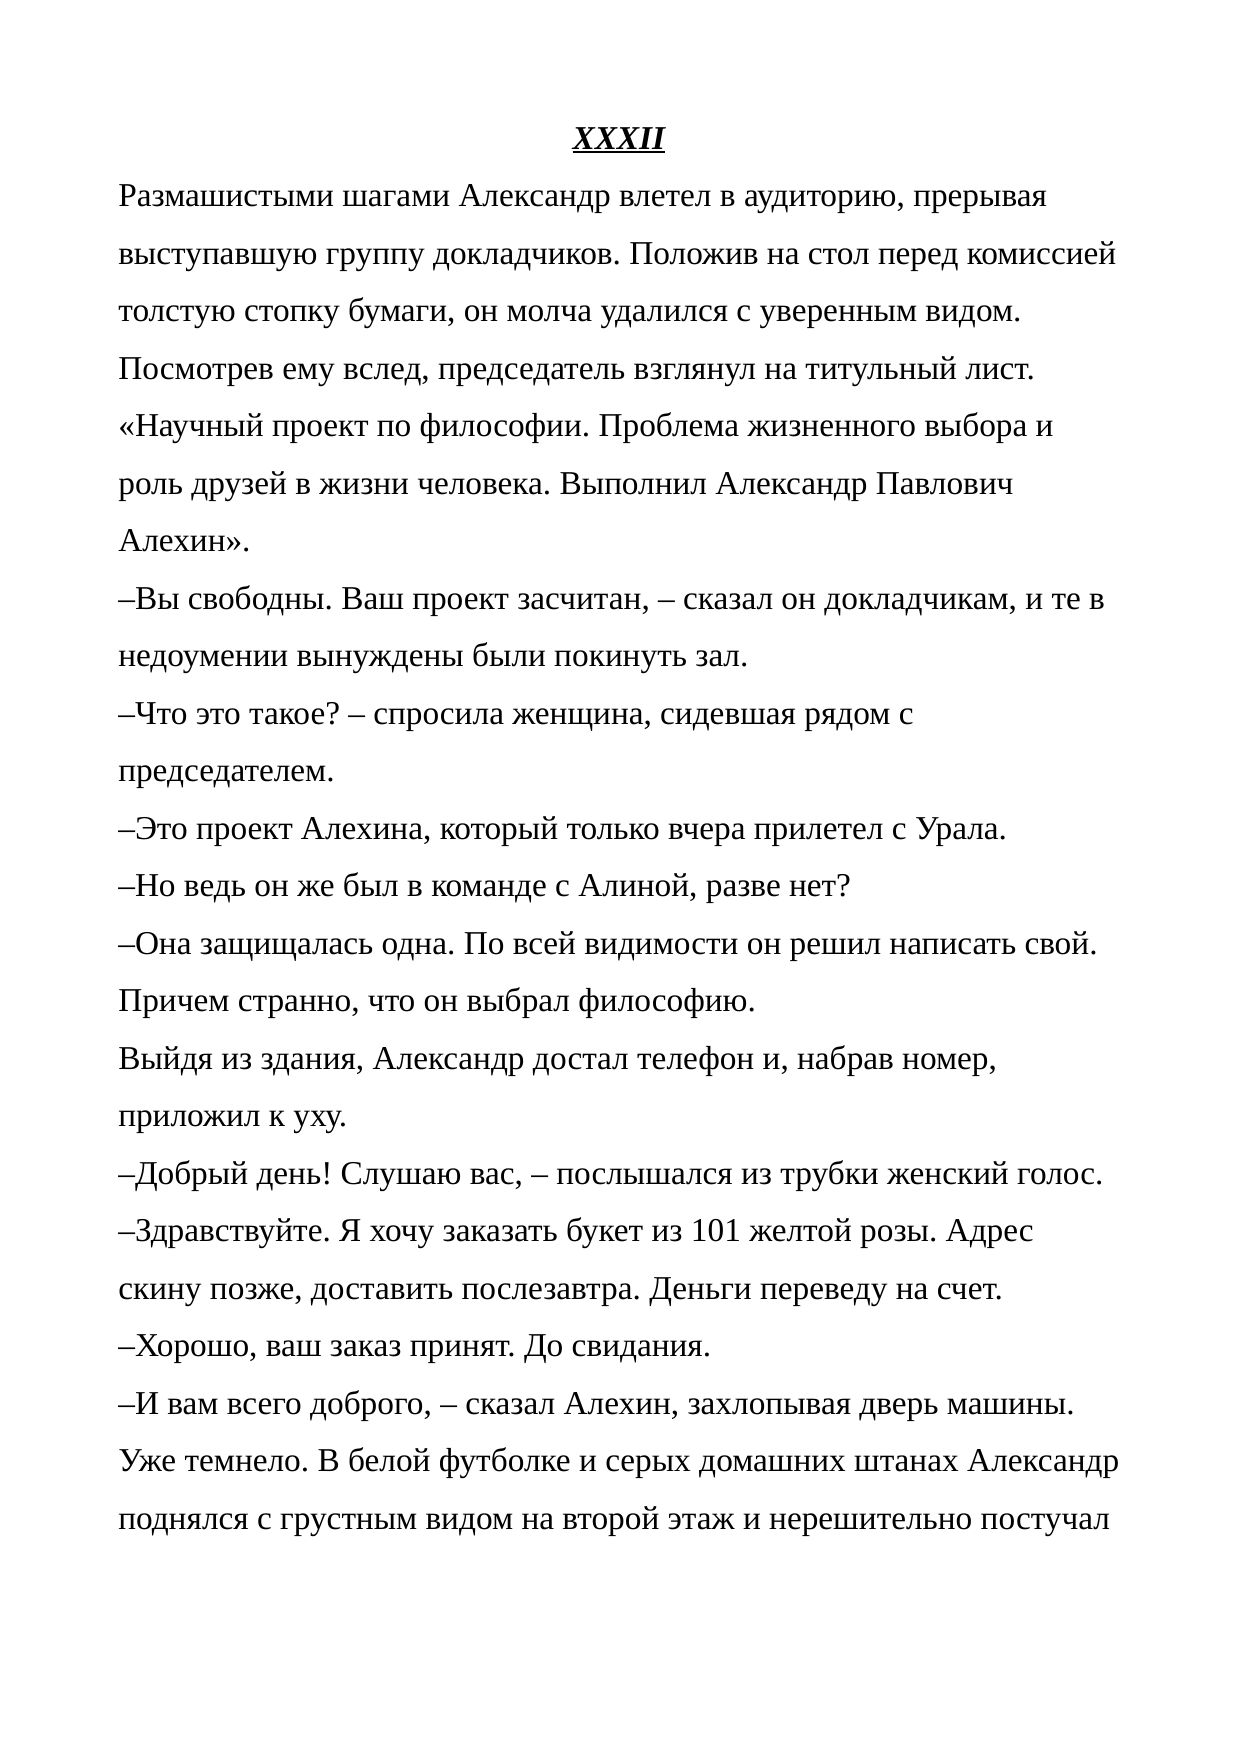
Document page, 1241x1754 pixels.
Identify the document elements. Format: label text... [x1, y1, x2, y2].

text –Вы свободны. Ваш проект засчитан, – сказал он докладчикам, и те в недоумении вынуждены были покинуть зал. [118, 578, 1122, 674]
text Уже темнело. В белой футболке и серых домашних штанах Александр поднялся с грустным видом на второй этаж и нерешительно постучал [118, 1441, 1122, 1536]
text –Здравствуйте. Я хочу заказать букет из 101 желтой розы. Адрес скину позже, доставить послезавтра. Деньги переведу на счет. [118, 1211, 1122, 1306]
text Выйдя из здания, Александр достал телефон и, набрав номер, приложил к уху. [118, 1038, 1122, 1134]
text Размашистыми шагами Александр влетел в аудиторию, прерывая выступавшую группу докладчиков. Положив на стол перед комиссией толстую стопку бумаги, он молча удалился с уверенным видом. Посмотрев ему вслед, председатель взглянул на титульный лист. «Научный проект по философии. Проблема жизненного выбора и роль друзей в жизни человека. Выполнил Александр Павлович Алехин». [118, 176, 1122, 559]
text –Это проект Алехина, который только вчера прилетел с Урала. [118, 808, 1122, 846]
text –И вам всего доброго, – сказал Алехин, захлопывая дверь машины. [118, 1383, 1122, 1421]
text –Она защищалась одна. По всей видимости он решил написать свой. Причем странно, что он выбрал философию. [118, 923, 1122, 1019]
text XXXII [118, 118, 1122, 156]
text –Но ведь он же был в команде с Алиной, разве нет? [118, 866, 1122, 904]
text –Добрый день! Слушаю вас, – послышался из трубки женский голос. [118, 1153, 1122, 1191]
text –Что это такое? – спросила женщина, сидевшая рядом с председателем. [118, 693, 1122, 789]
text –Хорошо, ваш заказ принят. До свидания. [118, 1326, 1122, 1364]
